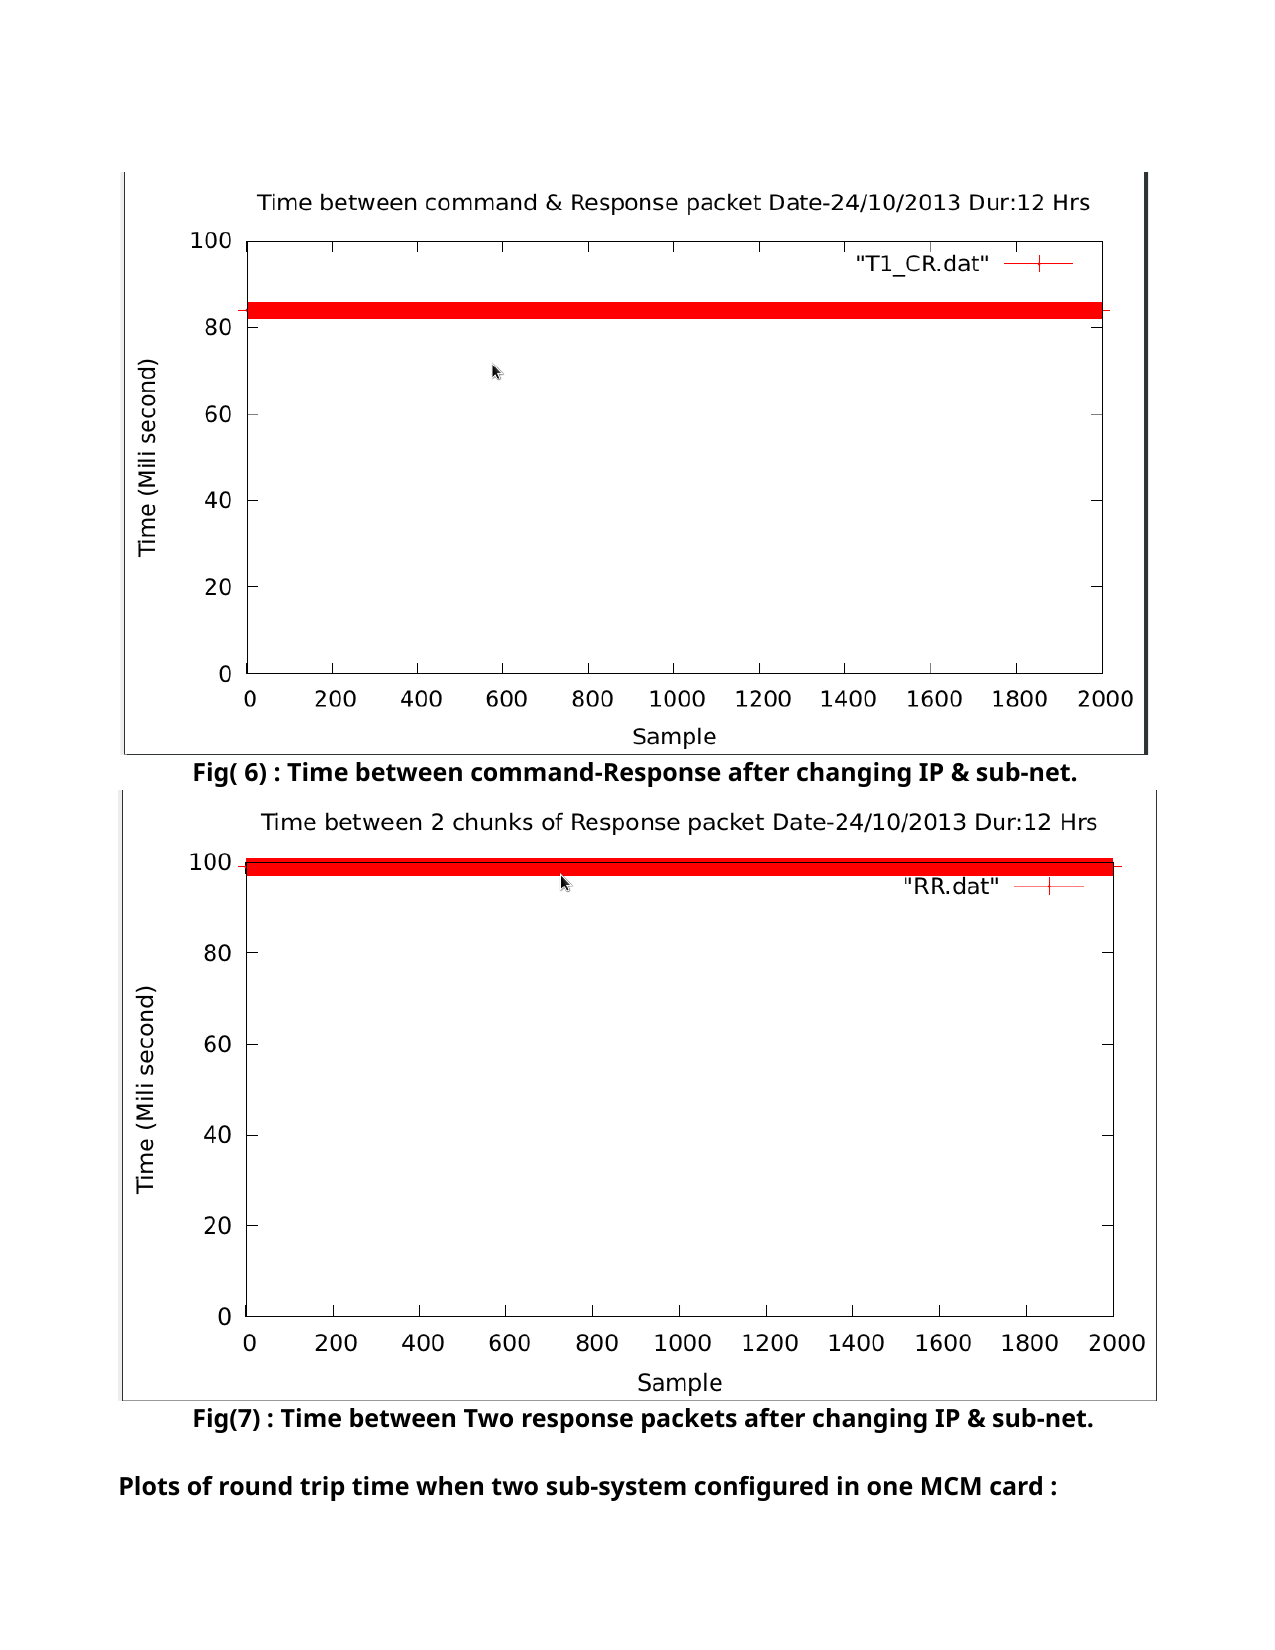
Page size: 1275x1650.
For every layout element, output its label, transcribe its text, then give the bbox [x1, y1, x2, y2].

text Plots of round trip time when two sub-system configured in one MCM card : [118, 1469, 1157, 1503]
text Fig(7) : Time between Two response packets after changing IP & sub-net. [118, 1401, 1157, 1435]
text Fig( 6) : Time between command-Response after changing IP & sub-net. [118, 152, 1157, 789]
picture [118, 790, 1157, 1401]
picture [120, 172, 1149, 755]
